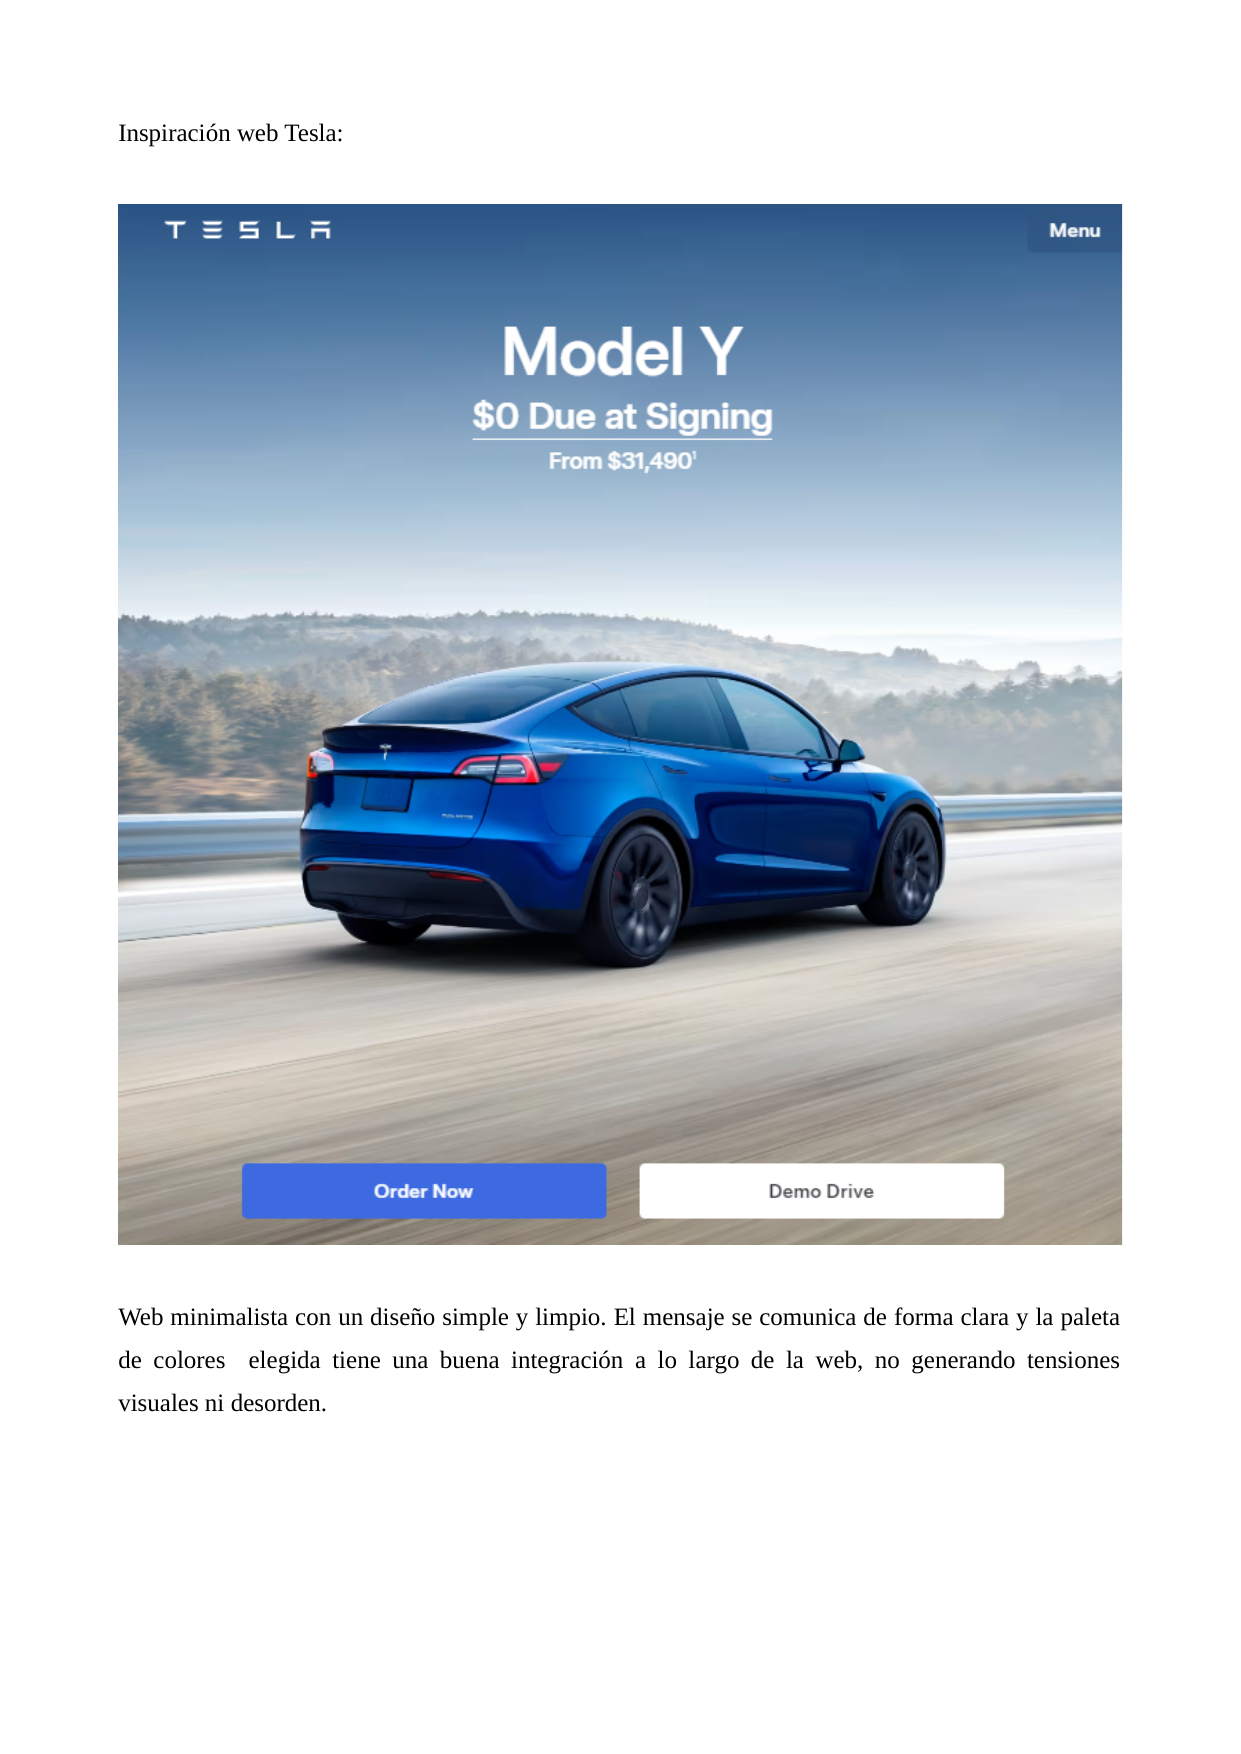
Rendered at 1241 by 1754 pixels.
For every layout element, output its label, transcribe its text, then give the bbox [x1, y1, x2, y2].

text Inspiración web Tesla: [118, 118, 1122, 147]
text Web minimalista con un diseño simple y limpio. El mensaje se comunica de forma clara y la paleta de colores elegida tiene una buena integración a lo largo de la web, no generando tensiones visuales ni desorden. [118, 1302, 1122, 1417]
picture [118, 204, 1123, 1245]
